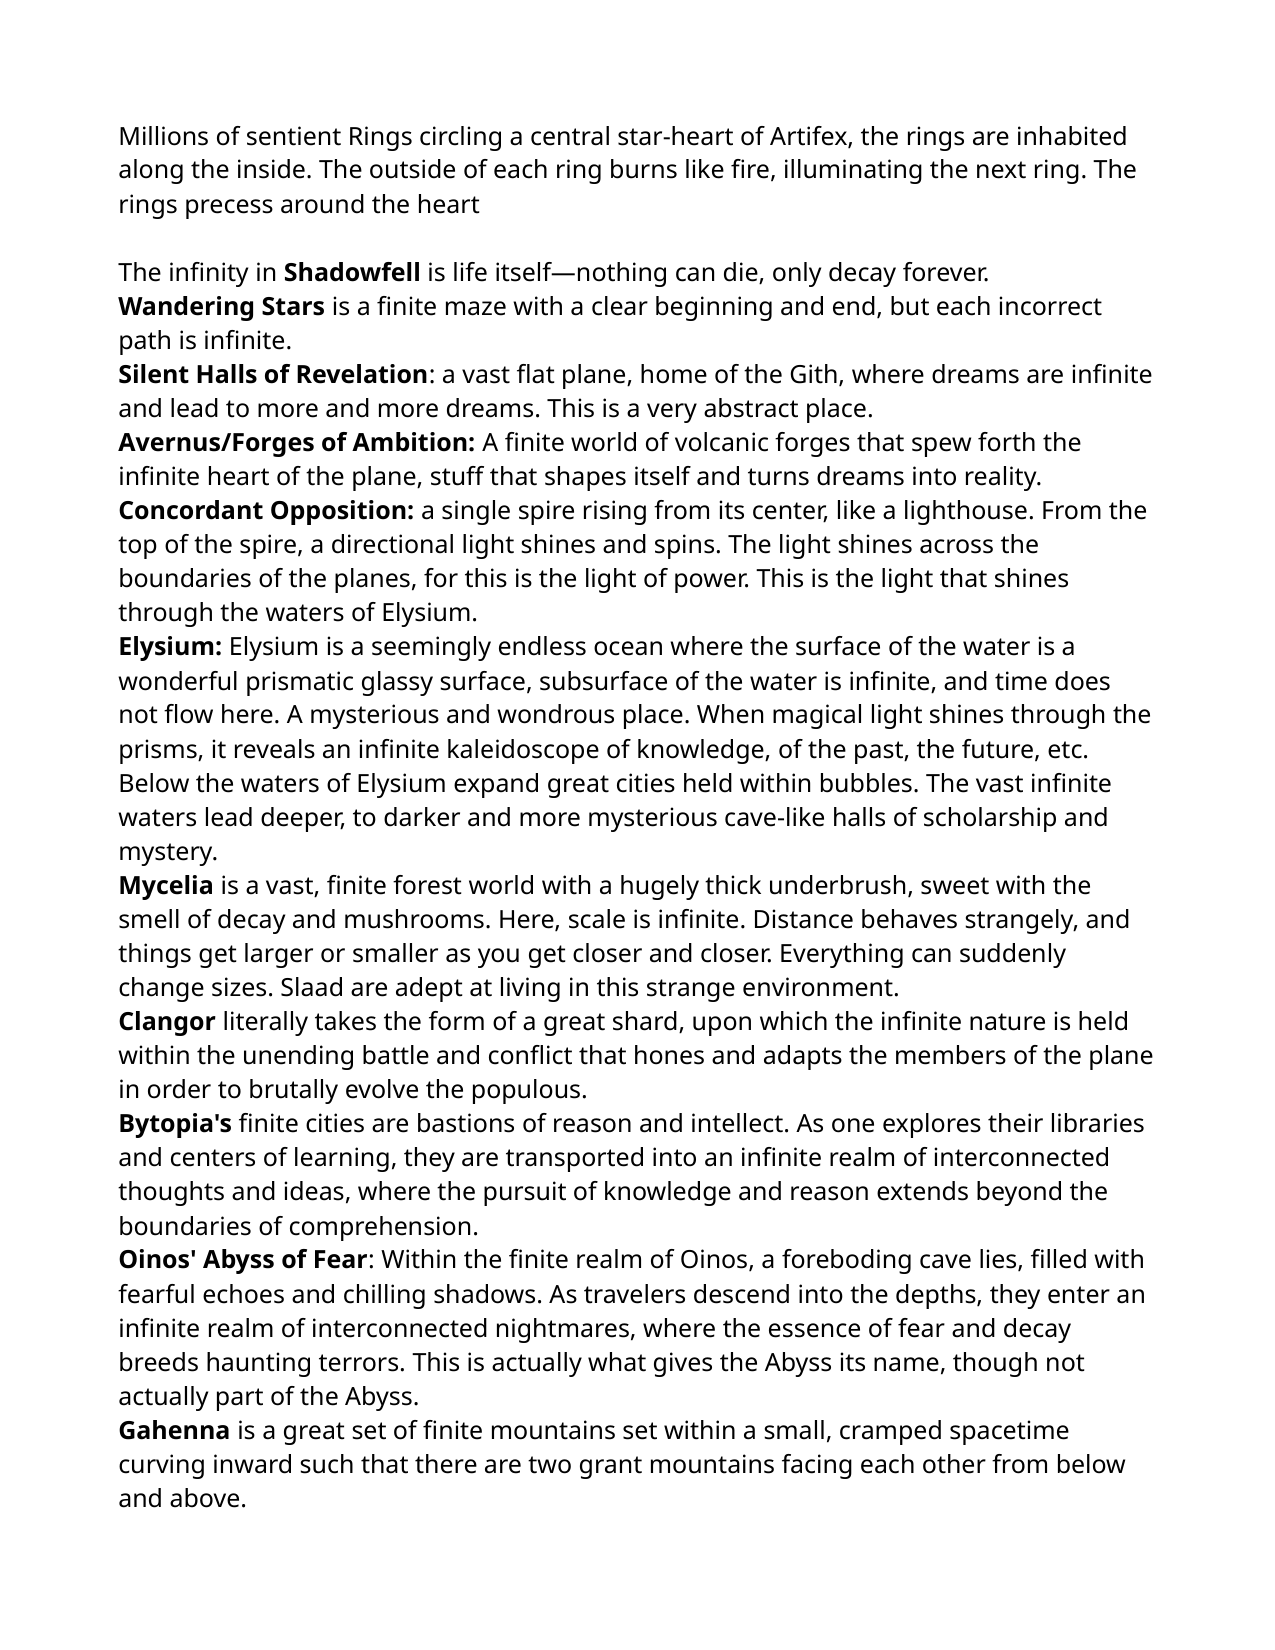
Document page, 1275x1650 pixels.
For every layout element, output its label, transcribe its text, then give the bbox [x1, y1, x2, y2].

text Clangor literally takes the form of a great shard, upon which the infinite nature is held within the unending battle and conflict that hones and adapts the members of the plane in order to brutally evolve the populous. [118, 1004, 1157, 1106]
text Avernus/Forges of Ambition: A finite world of volcanic forges that spew forth the infinite heart of the plane, stuff that shapes itself and turns dreams into reality. [118, 425, 1157, 493]
text Bytopia's finite cities are bastions of reason and intellect. As one explores their libraries and centers of learning, they are transported into an infinite realm of interconnected thoughts and ideas, where the pursuit of knowledge and reason extends beyond the boundaries of comprehension. [118, 1106, 1157, 1242]
text The infinity in Shadowfell is life itself—nothing can die, only decay forever. [118, 254, 1157, 288]
text Oinos' Abyss of Fear: Within the finite realm of Oinos, a foreboding cave lies, filled with fearful echoes and chilling shadows. As travelers descend into the depths, they enter an infinite realm of interconnected nightmares, where the essence of fear and decay breeds haunting terrors. This is actually what gives the Abyss its name, though not actually part of the Abyss. [118, 1242, 1157, 1412]
text Mycelia is a vast, finite forest world with a hugely thick underbrush, sweet with the smell of decay and mushrooms. Here, scale is infinite. Distance behaves strangely, and things get larger or smaller as you get closer and closer. Everything can suddenly change sizes. Slaad are adept at living in this strange environment. [118, 867, 1157, 1004]
text Gahenna is a great set of finite mountains set within a small, cramped spacetime curving inward such that there are two grant mountains facing each other from below and above. [118, 1412, 1157, 1515]
text Wandering Stars is a finite maze with a clear beginning and end, but each incorrect path is infinite. [118, 288, 1157, 357]
text Elysium: Elysium is a seemingly endless ocean where the surface of the water is a wonderful prismatic glassy surface, subsurface of the water is infinite, and time does not flow here. A mysterious and wondrous place. When magical light shines through the prisms, it reveals an infinite kaleidoscope of knowledge, of the past, the future, etc. Below the waters of Elysium expand great cities held within bubbles. The vast infinite waters lead deeper, to darker and more mysterious cave-like halls of scholarship and mystery. [118, 629, 1157, 867]
text Concordant Opposition: a single spire rising from its center, like a lighthouse. From the top of the spire, a directional light shines and spins. The light shines across the boundaries of the planes, for this is the light of power. This is the light that shines through the waters of Elysium. [118, 493, 1157, 629]
text Silent Halls of Revelation: a vast flat plane, home of the Gith, where dreams are infinite and lead to more and more dreams. This is a very abstract place. [118, 357, 1157, 425]
text Millions of sentient Rings circling a central star-heart of Artifex, the rings are inhabited along the inside. The outside of each ring burns like fire, illuminating the next ring. The rings precess around the heart [118, 118, 1157, 220]
